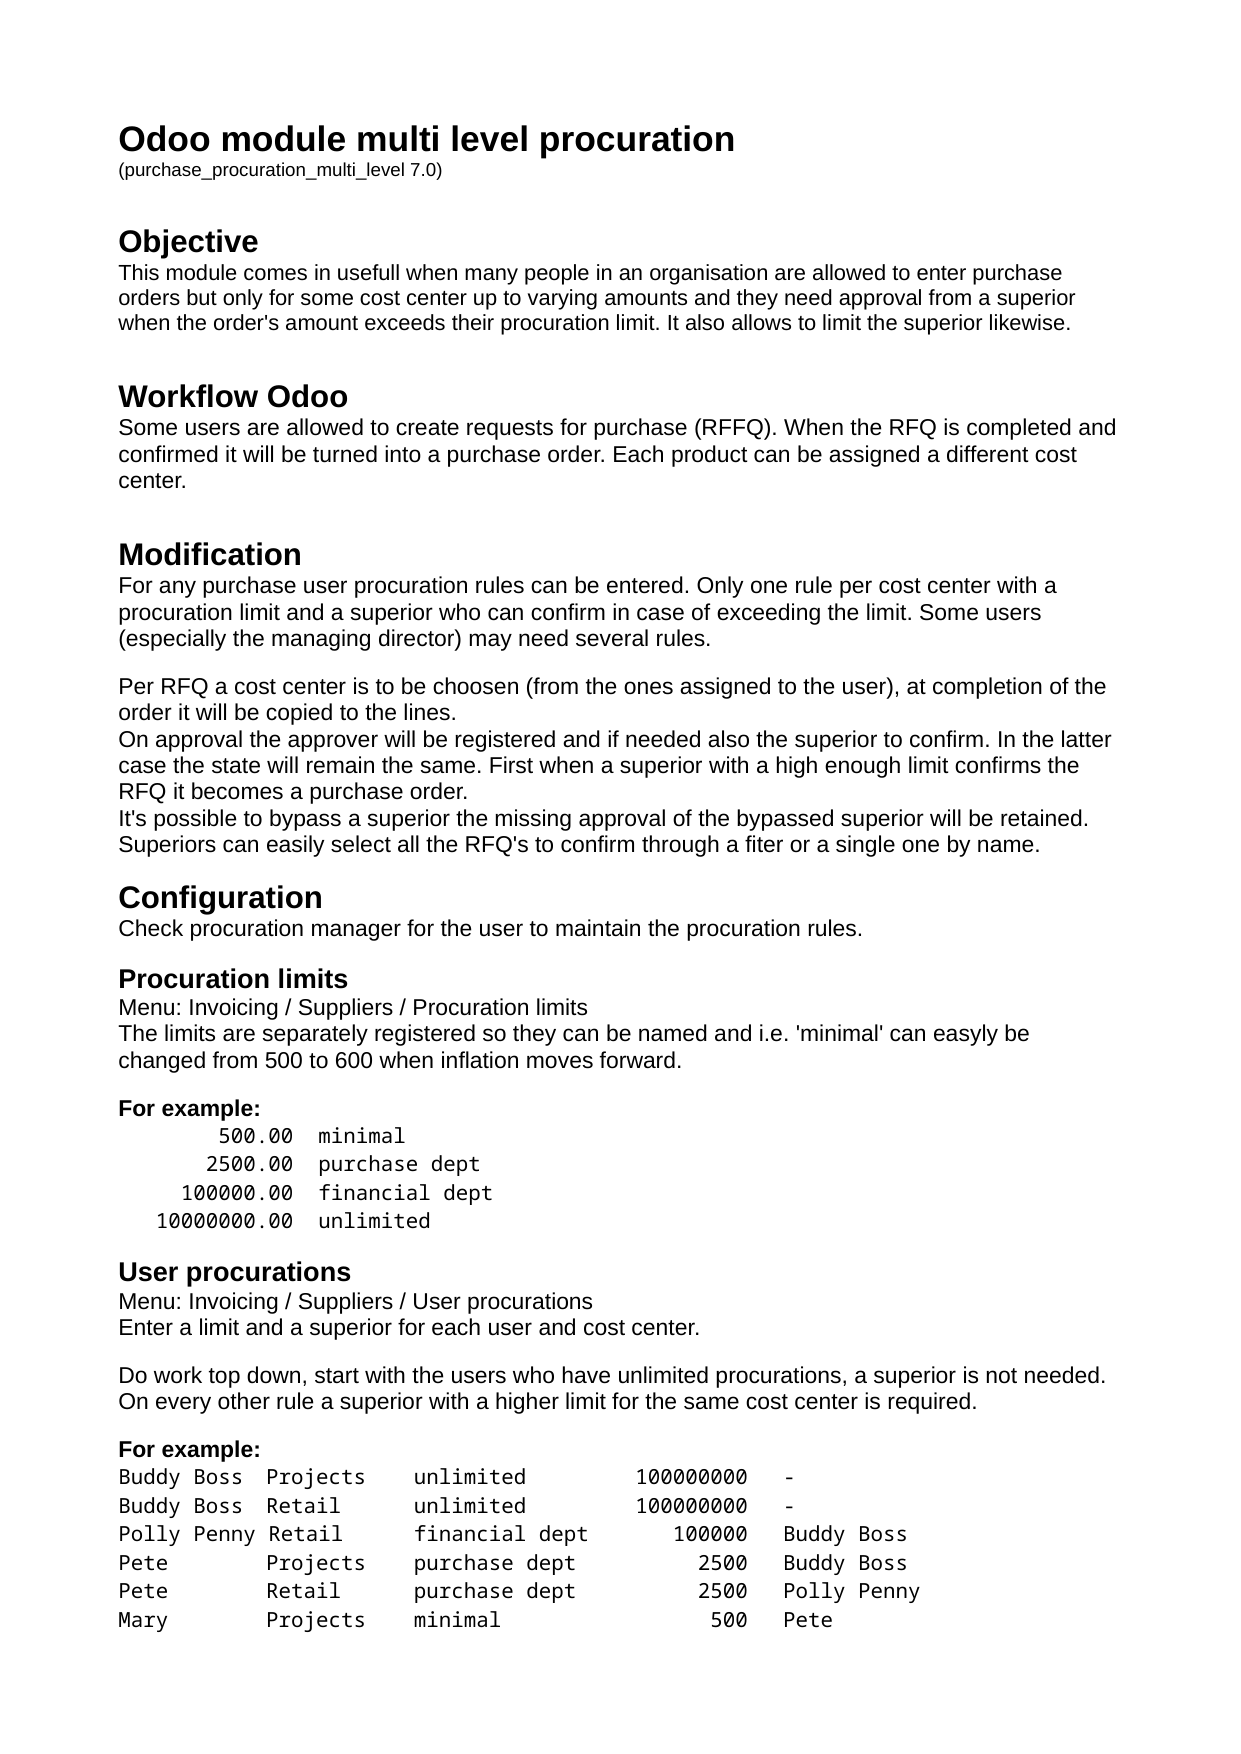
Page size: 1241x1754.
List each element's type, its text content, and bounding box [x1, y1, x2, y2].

text (purchase_procuration_multi_level 7.0) [118, 159, 1122, 180]
text Polly Penny Retail financial dept 100000 Buddy Boss [118, 1519, 1122, 1548]
text Check procuration manager for the user to maintain the procuration rules. [118, 915, 1122, 941]
text 100000.00 financial dept [118, 1178, 1122, 1206]
text For example: [118, 1095, 1122, 1121]
text On approval the approver will be registered and if needed also the superior to confirm. In the latter case the state will remain the same. First when a superior with a high enough limit confirms the RFQ it becomes a purchase order. [118, 726, 1122, 805]
text Workflow Odoo [118, 378, 1122, 414]
text Pete Projects purchase dept 2500 Buddy Boss [118, 1548, 1122, 1576]
text The limits are separately registered so they can be named and i.e. 'minimal' can easyly be changed from 500 to 600 when inflation moves forward. [118, 1020, 1122, 1073]
text Objective [118, 223, 1122, 259]
text Buddy Boss Projects unlimited 100000000 - [118, 1462, 1122, 1491]
text Modification [118, 536, 1122, 572]
text Buddy Boss Retail unlimited 100000000 - [118, 1491, 1122, 1519]
text Procuration limits [118, 963, 1122, 994]
text Enter a limit and a superior for each user and cost center. [118, 1314, 1122, 1340]
text This module comes in usefull when many people in an organisation are allowed to enter purchase orders but only for some cost center up to varying amounts and they need approval from a superior when the order's amount exceeds their procuration limit. It also allows to limit the superior likewise. [118, 259, 1122, 335]
text It's possible to bypass a superior the missing approval of the bypassed superior will be retained. [118, 805, 1122, 831]
text Some users are allowed to create requests for purchase (RFFQ). When the RFQ is completed and confirmed it will be turned into a purchase order. Each product can be assigned a different cost center. [118, 414, 1122, 493]
text For example: [118, 1436, 1122, 1462]
text 2500.00 purchase dept [118, 1149, 1122, 1178]
text Odoo module multi level procuration [118, 118, 1122, 159]
text Per RFQ a cost center is to be choosen (from the ones assigned to the user), at completion of the order it will be copied to the lines. [118, 673, 1122, 726]
text Menu: Invoicing / Suppliers / Procuration limits [118, 994, 1122, 1020]
text For any purchase user procuration rules can be entered. Only one rule per cost center with a procuration limit and a superior who can confirm in case of exceeding the limit. Some users (especially the managing director) may need several rules. [118, 572, 1122, 651]
text Menu: Invoicing / Suppliers / User procurations [118, 1288, 1122, 1314]
text Configuration [118, 879, 1122, 915]
text Mary Projects minimal 500 Pete [118, 1605, 1122, 1633]
text Pete Retail purchase dept 2500 Polly Penny [118, 1576, 1122, 1605]
text Superiors can easily select all the RFQ's to confirm through a fiter or a single one by name. [118, 831, 1122, 857]
text User procurations [118, 1256, 1122, 1288]
text Do work top down, start with the users who have unlimited procurations, a superior is not needed. On every other rule a superior with a higher limit for the same cost center is required. [118, 1362, 1122, 1414]
text 10000000.00 unlimited [118, 1206, 1122, 1235]
text 500.00 minimal [118, 1121, 1122, 1149]
